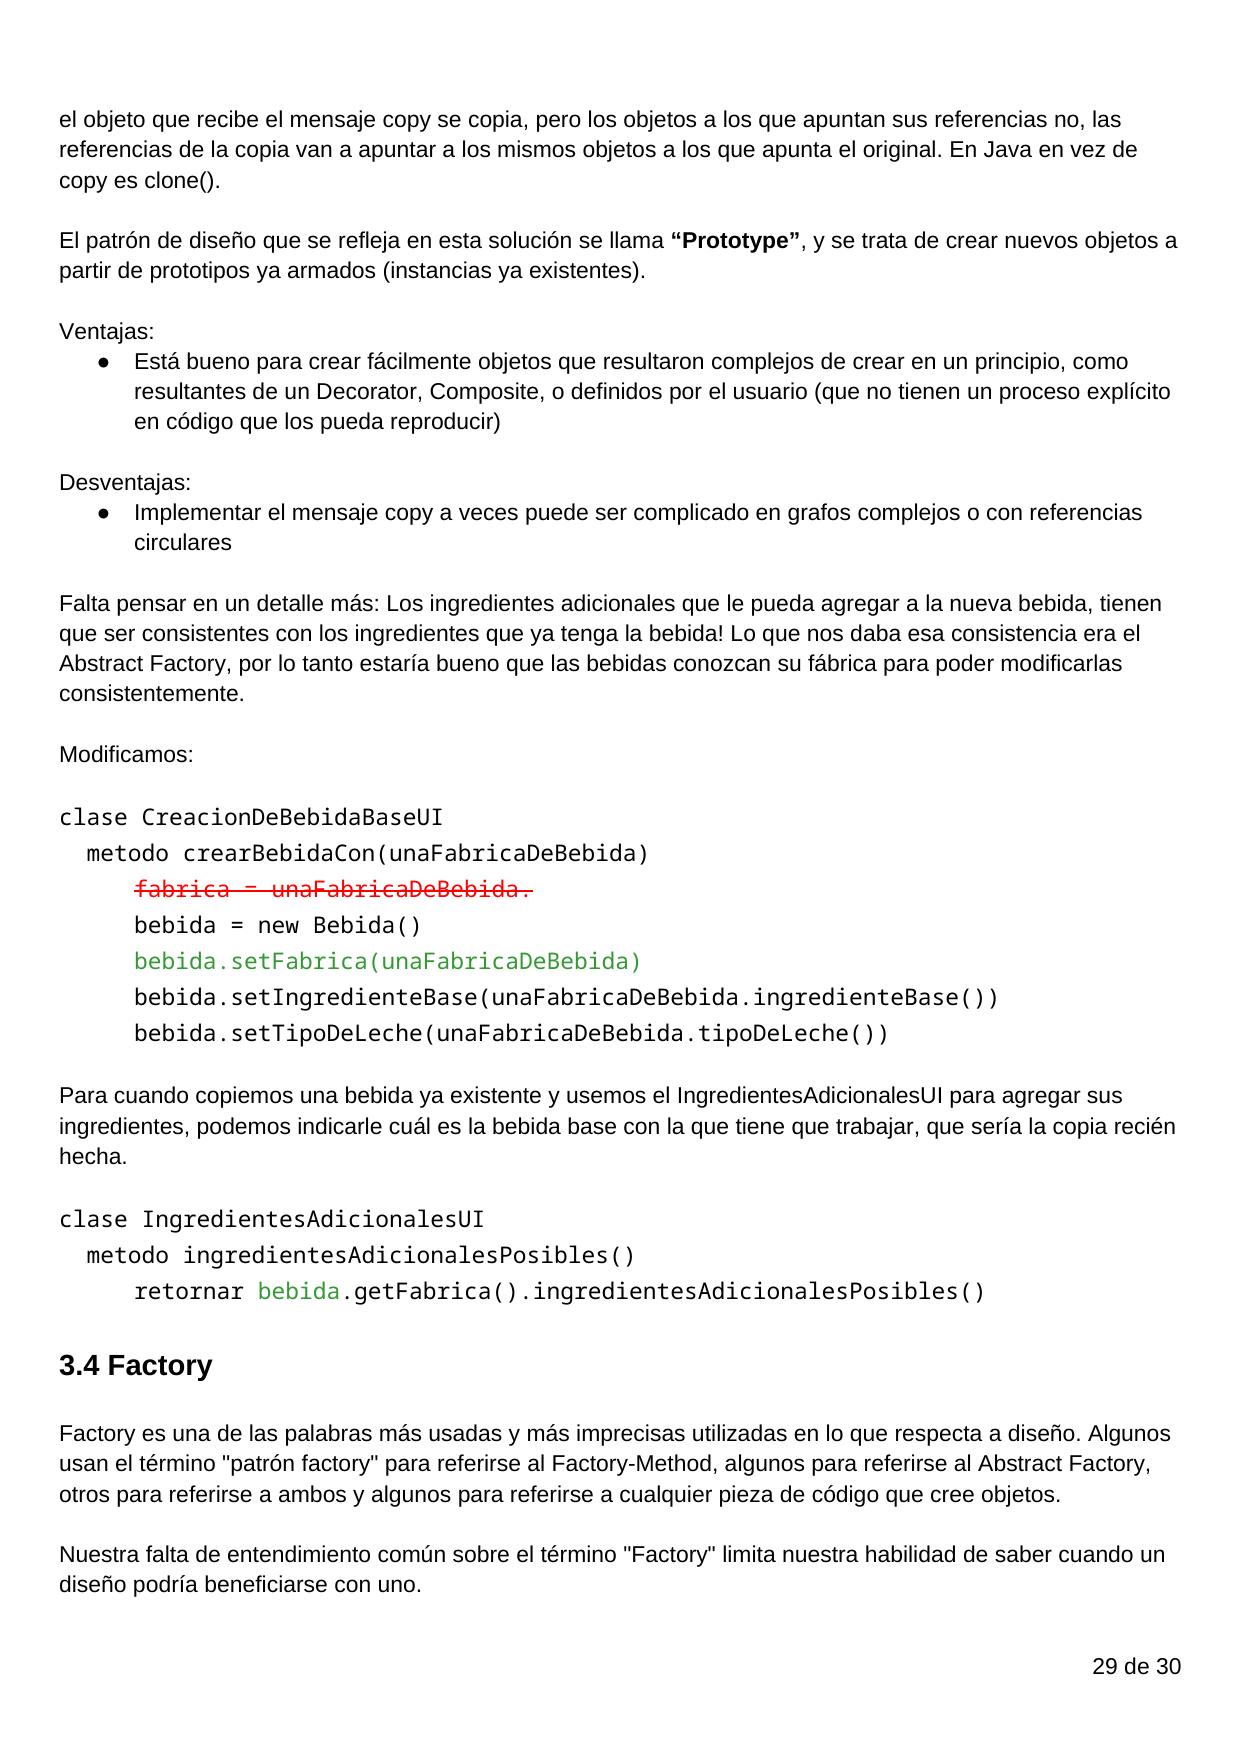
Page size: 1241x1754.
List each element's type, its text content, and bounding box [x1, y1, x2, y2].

text El patrón de diseño que se refleja en esta solución se llama “Prototype”, y se trata de crear nuevos objetos a partir de prototipos ya armados (instancias ya existentes). [59, 227, 1181, 284]
text Falta pensar en un detalle más: Los ingredientes adicionales que le pueda agregar a la nueva bebida, tienen que ser consistentes con los ingredientes que ya tenga la bebida! Lo que nos daba esa consistencia era el Abstract Factory, por lo tanto estaría bueno que las bebidas conozcan su fábrica para poder modificarlas consistentemente. [59, 589, 1181, 707]
text el objeto que recibe el mensaje copy se copia, pero los objetos a los que apuntan sus referencias no, las referencias de la copia van a apuntar a los mismos objetos a los que apunta el original. En Java en vez de copy es clone(). [59, 106, 1181, 193]
subtitle 3.4 Factory [59, 1348, 1181, 1382]
text clase CreacionDeBebidaBaseUI [59, 801, 1181, 832]
text bebida = new Bebida() [59, 909, 1181, 940]
text Nuestra falta de entendimiento común sobre el término "Factory" limita nuestra habilidad de saber cuando un diseño podría beneficiarse con uno. [59, 1541, 1181, 1598]
text metodo ingredientesAdicionalesPosibles() [59, 1239, 1181, 1270]
text Para cuando copiemos una bebida ya existente y usemos el IngredientesAdicionalesUI para agregar sus ingredientes, podemos indicarle cuál es la bebida base con la que tiene que trabajar, que sería la copia recién hecha. [59, 1082, 1181, 1169]
text fabrica = unaFabricaDeBebida. [59, 873, 1181, 904]
list Está bueno para crear fácilmente objetos que resultaron complejos de crear en un principio, como resultantes de un Decorator, Composite, o definidos por el usuario (que no tienen un proceso explícito en código que los pueda reproducir) [96, 348, 1181, 435]
text clase IngredientesAdicionalesUI [59, 1203, 1181, 1234]
text bebida.setTipoDeLeche(unaFabricaDeBebida.tipoDeLeche()) [59, 1017, 1181, 1048]
text Ventajas: [59, 318, 1181, 344]
text bebida.setIngredienteBase(unaFabricaDeBebida.ingredienteBase()) [59, 981, 1181, 1012]
text Modificamos: [59, 741, 1181, 767]
text bebida.setFabrica(unaFabricaDeBebida) [59, 945, 1181, 976]
text Desventajas: [59, 469, 1181, 495]
text metodo crearBebidaCon(unaFabricaDeBebida) [59, 837, 1181, 868]
list Implementar el mensaje copy a veces puede ser complicado en grafos complejos o con referencias circulares [96, 499, 1181, 556]
text retornar bebida.getFabrica().ingredientesAdicionalesPosibles() [59, 1275, 1181, 1306]
text Factory es una de las palabras más usadas y más imprecisas utilizadas en lo que respecta a diseño. Algunos usan el término "patrón factory" para referirse al Factory-Method, algunos para referirse al Abstract Factory, otros para referirse a ambos y algunos para referirse a cualquier pieza de código que cree objetos. [59, 1420, 1181, 1507]
